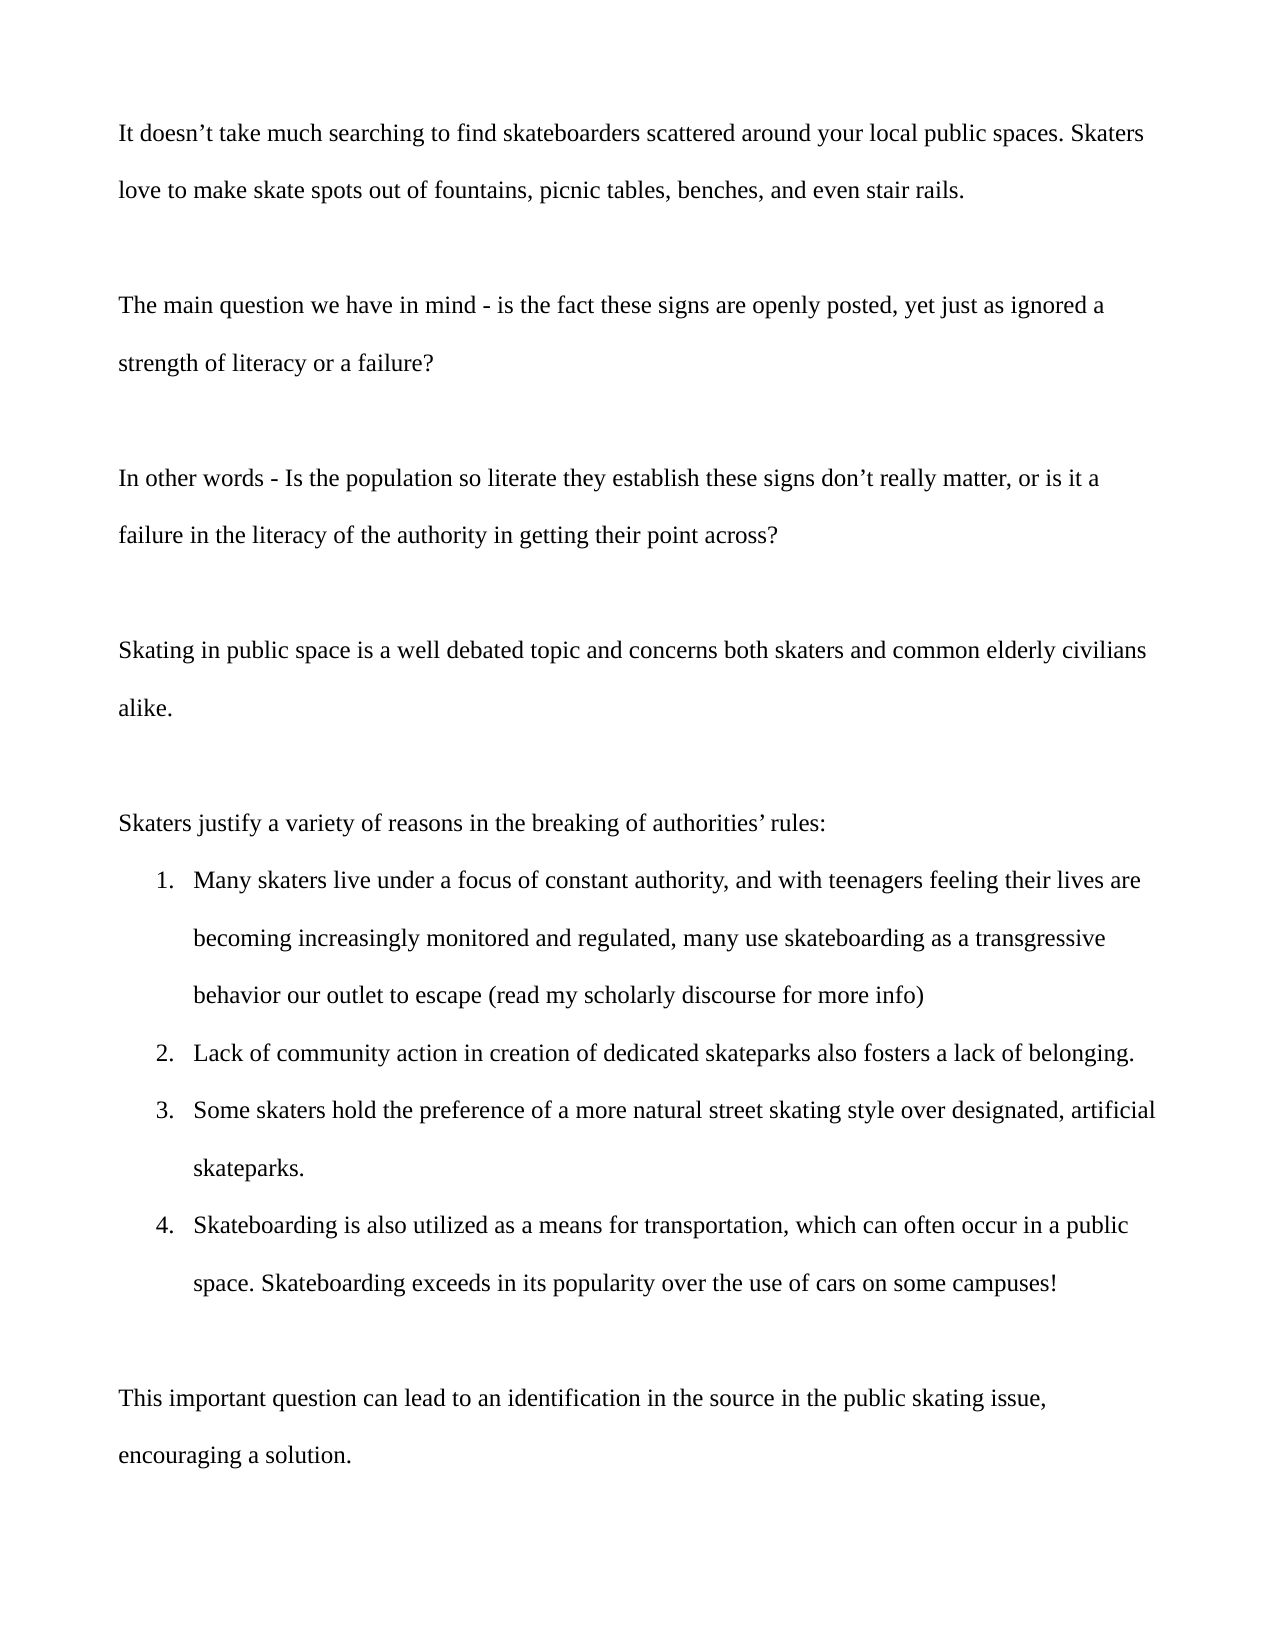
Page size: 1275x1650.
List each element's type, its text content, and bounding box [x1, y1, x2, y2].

text This important question can lead to an identification in the source in the public skating issue, encouraging a solution. [118, 1383, 1157, 1469]
text In other words - Is the population so literate they establish these signs don’t really matter, or is it a failure in the literacy of the authority in getting their point across? [118, 463, 1157, 549]
text It doesn’t take much searching to find skateboarders scattered around your local public spaces. Skaters love to make skate spots out of fountains, picnic tables, benches, and even stair rails. [118, 118, 1157, 204]
list Many skaters live under a focus of constant authority, and with teenagers feeling their lives are becoming increasingly monitored and regulated, many use skateboarding as a transgressive behavior our outlet to escape (read my scholarly discourse for more info) [156, 866, 1157, 1009]
list Lack of community action in creation of dedicated skateparks also fosters a lack of belonging. [156, 1038, 1157, 1067]
list Some skaters hold the preference of a more natural street skating style over designated, artificial skateparks. [156, 1096, 1157, 1182]
list Skateboarding is also utilized as a means for transportation, which can often occur in a public space. Skateboarding exceeds in its popularity over the use of cars on some campuses! [156, 1211, 1157, 1297]
text Skaters justify a variety of reasons in the breaking of authorities’ rules: [118, 808, 1157, 837]
text The main question we have in mind - is the fact these signs are openly posted, yet just as ignored a strength of literacy or a failure? [118, 291, 1157, 377]
text Skating in public space is a well debated topic and concerns both skaters and common elderly civilians alike. [118, 636, 1157, 722]
